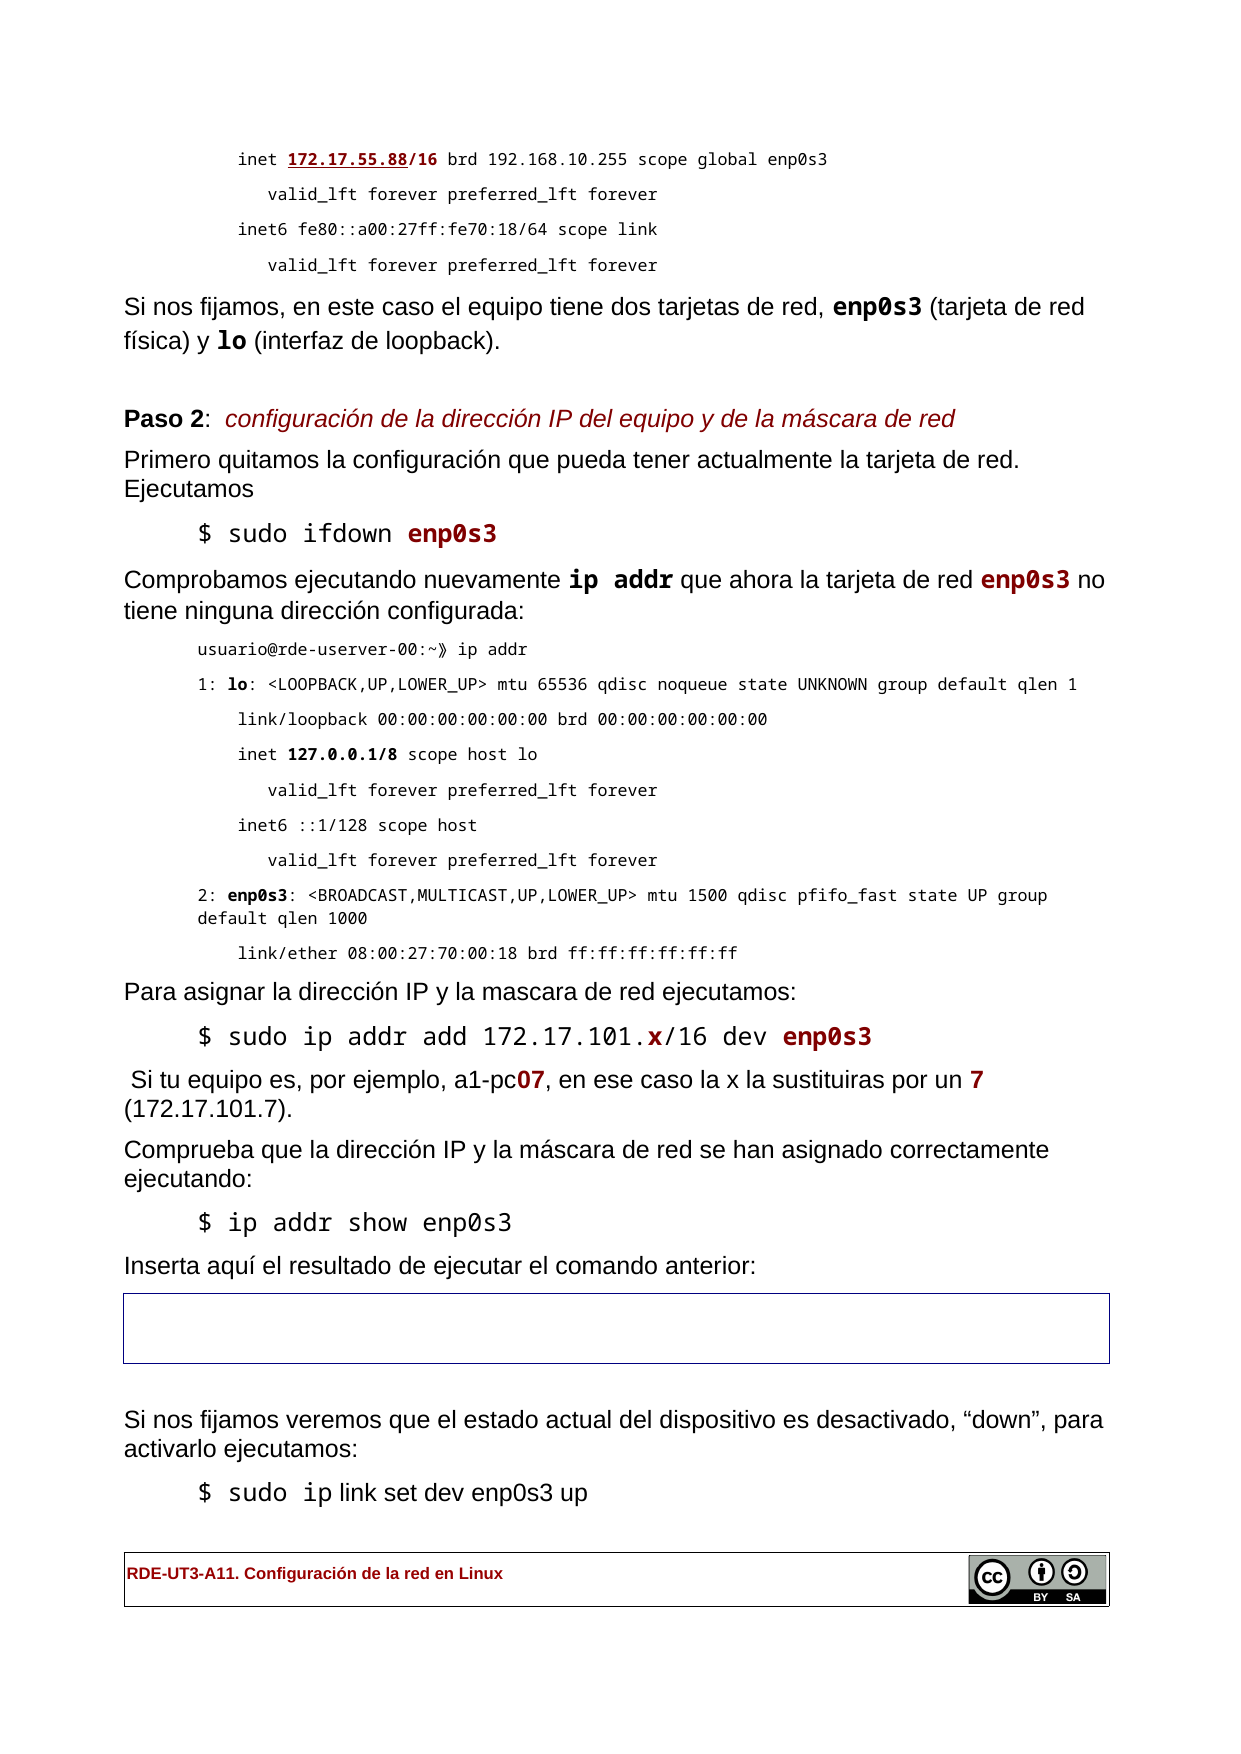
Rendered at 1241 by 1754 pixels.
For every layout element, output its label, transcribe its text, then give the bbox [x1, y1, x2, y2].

text Si tu equipo es, por ejemplo, a1-pc07, en ese caso la x la sustituiras por un 7 (172.17.101.7). [123, 1065, 1109, 1122]
text usuario@rde-userver-00:~⟫ ip addr [197, 637, 1109, 660]
picture [968, 1555, 1107, 1604]
text Comprobamos ejecutando nuevamente ip addr que ahora la tarjeta de red enp0s3 no tiene ninguna dirección configurada: [123, 562, 1109, 625]
text 1: lo: <LOOPBACK,UP,LOWER_UP> mtu 65536 qdisc noqueue state UNKNOWN group default qlen 1 [197, 673, 1109, 695]
text Si nos fijamos veremos que el estado actual del dispositivo es desactivado, “down”, para activarlo ejecutamos: [123, 1405, 1109, 1463]
text $ sudo ip link set dev enp0s3 up [123, 1475, 1109, 1509]
text $ sudo ip addr add 172.17.101.x/16 dev enp0s3 [197, 1018, 1109, 1052]
text valid_lft forever preferred_lft forever [197, 183, 1109, 206]
text inet 127.0.0.1/8 scope host lo [197, 743, 1109, 766]
table_header [124, 1294, 1109, 1363]
text Para asignar la dirección IP y la mascara de red ejecutamos: [123, 977, 1109, 1006]
text link/loopback 00:00:00:00:00:00 brd 00:00:00:00:00:00 [197, 708, 1109, 731]
text inet 172.17.55.88/16 brd 192.168.10.255 scope global enp0s3 [197, 148, 1109, 170]
text Inserta aquí el resultado de ejecutar el comando anterior: [123, 1251, 1109, 1280]
text inet6 fe80::a00:27ff:fe70:18/64 scope link [197, 218, 1109, 241]
text Si nos fijamos, en este caso el equipo tiene dos tarjetas de red, enp0s3 (tarjeta de red física) y lo (interfaz de loopback). [123, 288, 1109, 357]
text valid_lft forever preferred_lft forever [197, 778, 1109, 801]
text Primero quitamos la configuración que pueda tener actualmente la tarjeta de red. Ejecutamos [123, 446, 1109, 503]
text valid_lft forever preferred_lft forever [197, 849, 1109, 871]
text $ sudo ifdown enp0s3 [123, 516, 1109, 549]
text Paso 2: configuración de la dirección IP del equipo y de la máscara de red [123, 404, 1109, 433]
text link/ether 08:00:27:70:00:18 brd ff:ff:ff:ff:ff:ff [197, 942, 1109, 964]
text $ ip addr show enp0s3 [197, 1205, 1109, 1239]
text 2: enp0s3: <BROADCAST,MULTICAST,UP,LOWER_UP> mtu 1500 qdisc pfifo_fast state UP group default qlen 1000 [197, 884, 1109, 929]
text Comprueba que la dirección IP y la máscara de red se han asignado correctamente ejecutando: [123, 1135, 1109, 1192]
text valid_lft forever preferred_lft forever [197, 253, 1109, 276]
text inet6 ::1/128 scope host [197, 813, 1109, 836]
